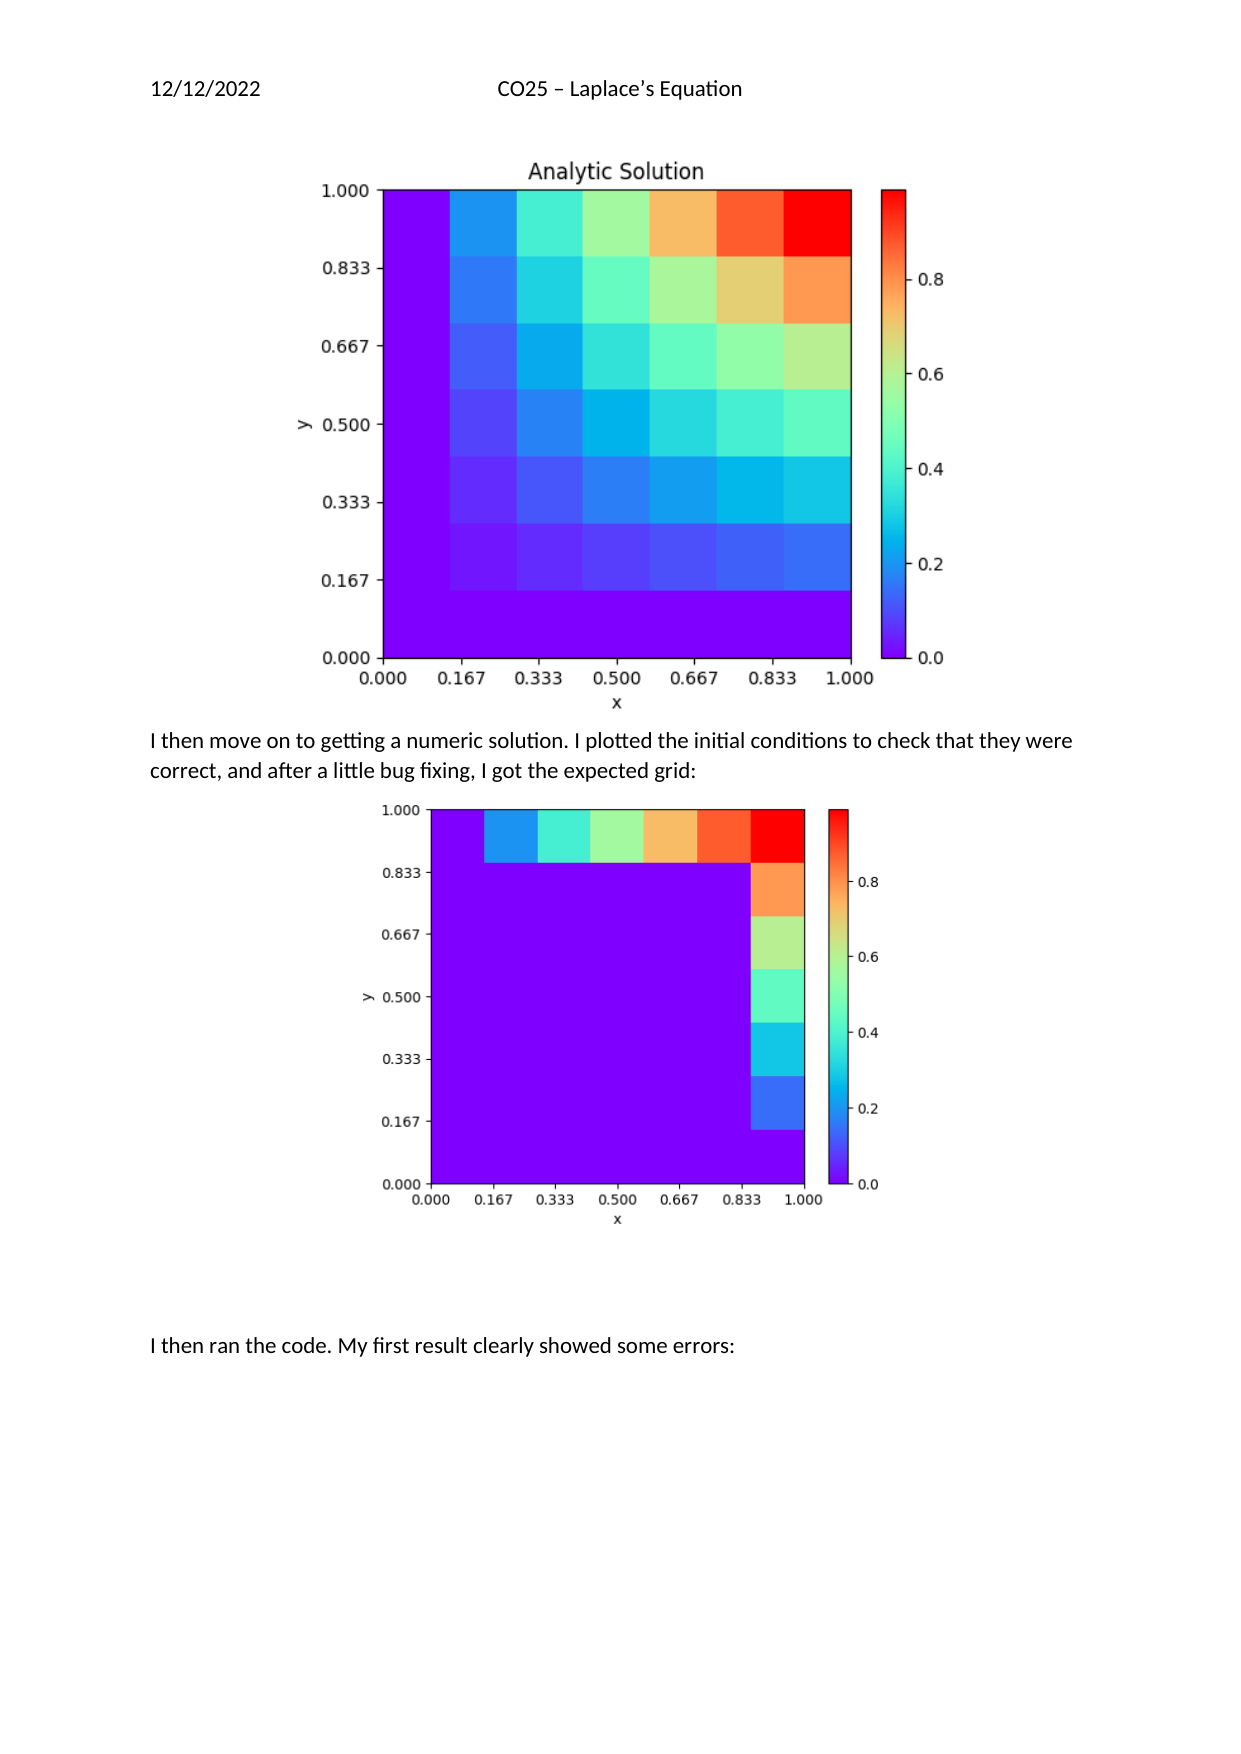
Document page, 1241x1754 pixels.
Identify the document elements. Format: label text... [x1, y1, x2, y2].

text I then move on to getting a numeric solution. I plotted the initial conditions to check that they were correct, and after a little bug fixing, I got the expected grid: [150, 150, 1090, 784]
text I then ran the code. My first result clearly showed some errors: [150, 1331, 1090, 1359]
